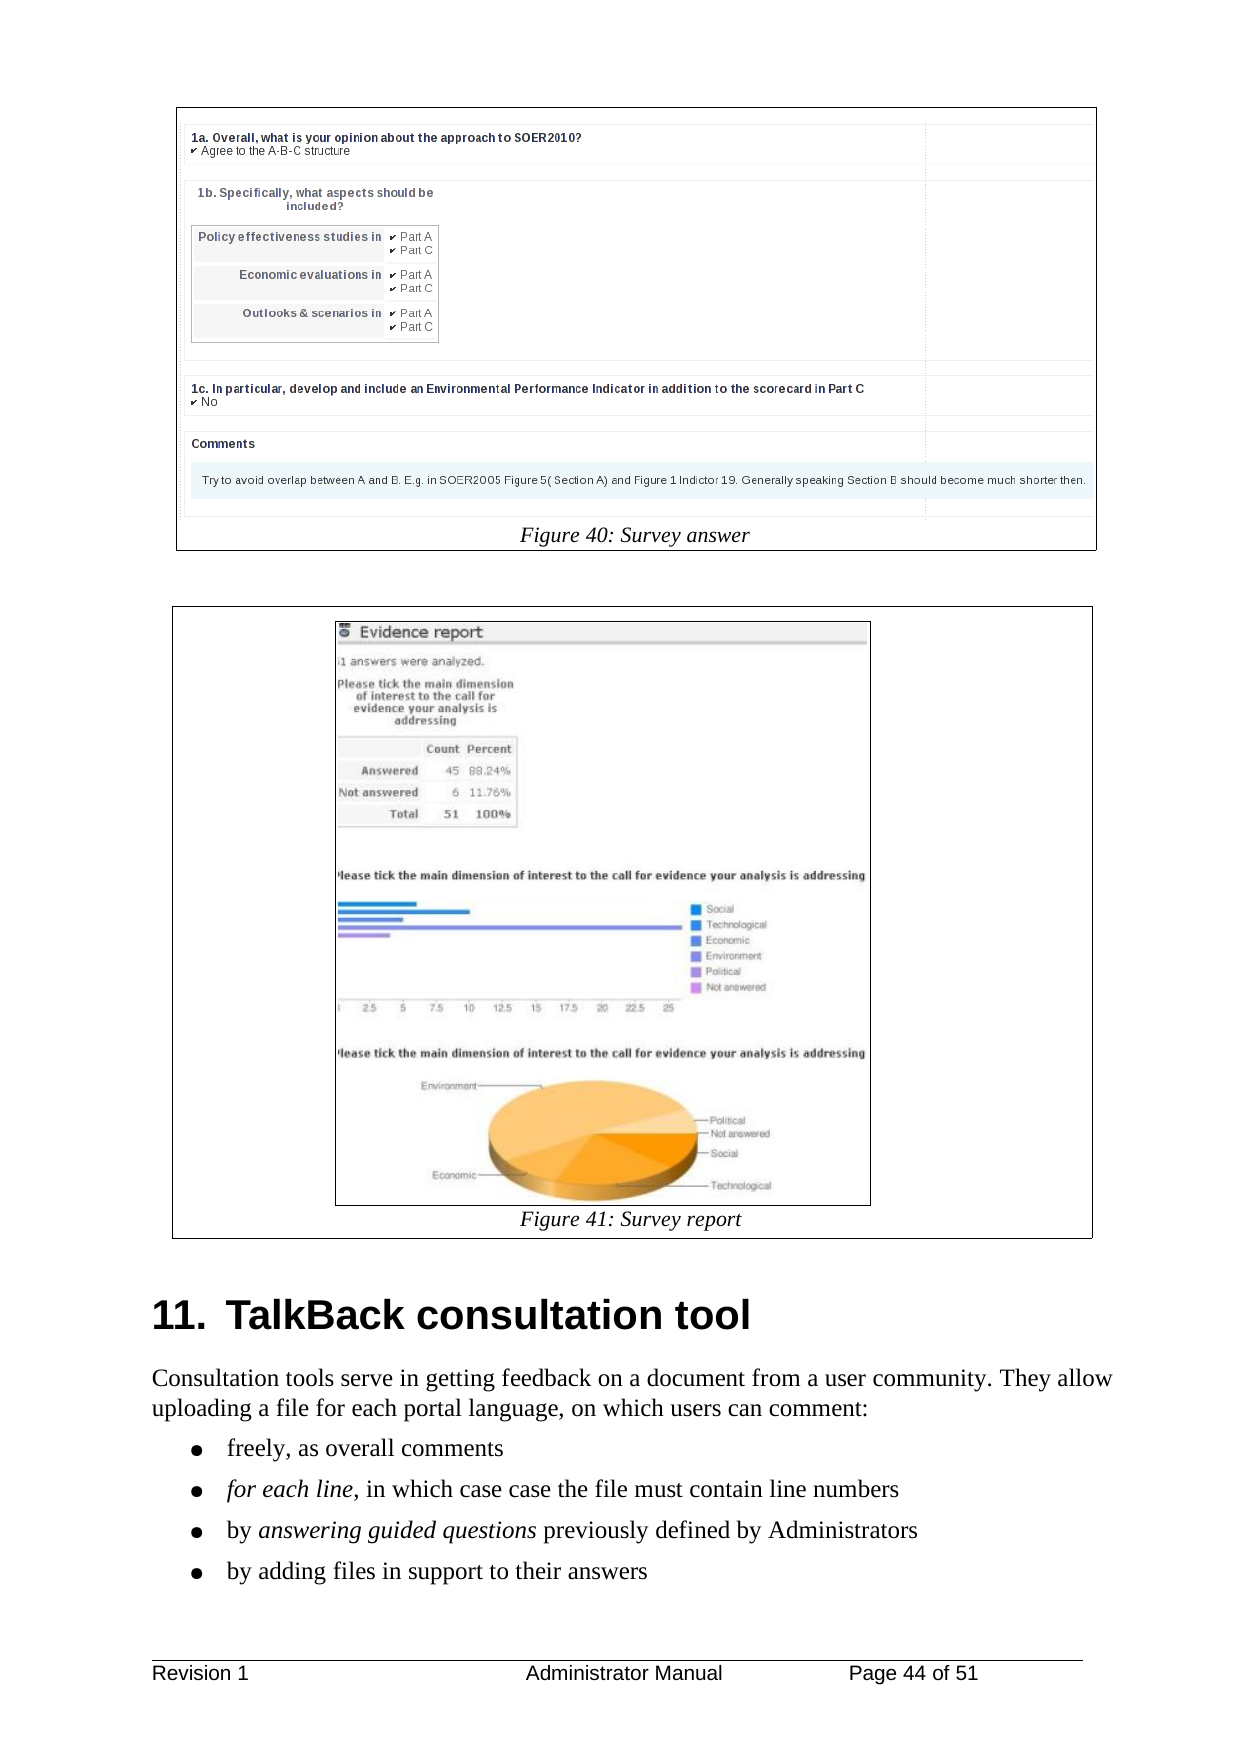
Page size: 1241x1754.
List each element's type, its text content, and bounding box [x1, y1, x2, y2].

subtitle TalkBack consultation tool [151, 1291, 1120, 1338]
text Figure 41: Survey report [175, 622, 1089, 1231]
picture [179, 122, 1094, 522]
picture [337, 623, 868, 1203]
list by answering guided questions previously defined by Administrators [189, 1515, 1120, 1544]
text Consultation tools serve in getting feedback on a document from a user community. They allow uploading a file for each portal language, on which users can comment: [152, 1363, 1120, 1421]
text Figure 40: Survey answer [179, 522, 1093, 547]
list freely, as overall comments [189, 1433, 1120, 1462]
list by adding files in support to their answers [189, 1556, 1120, 1585]
list for each line, in which case case the file must contain line numbers [189, 1474, 1120, 1503]
